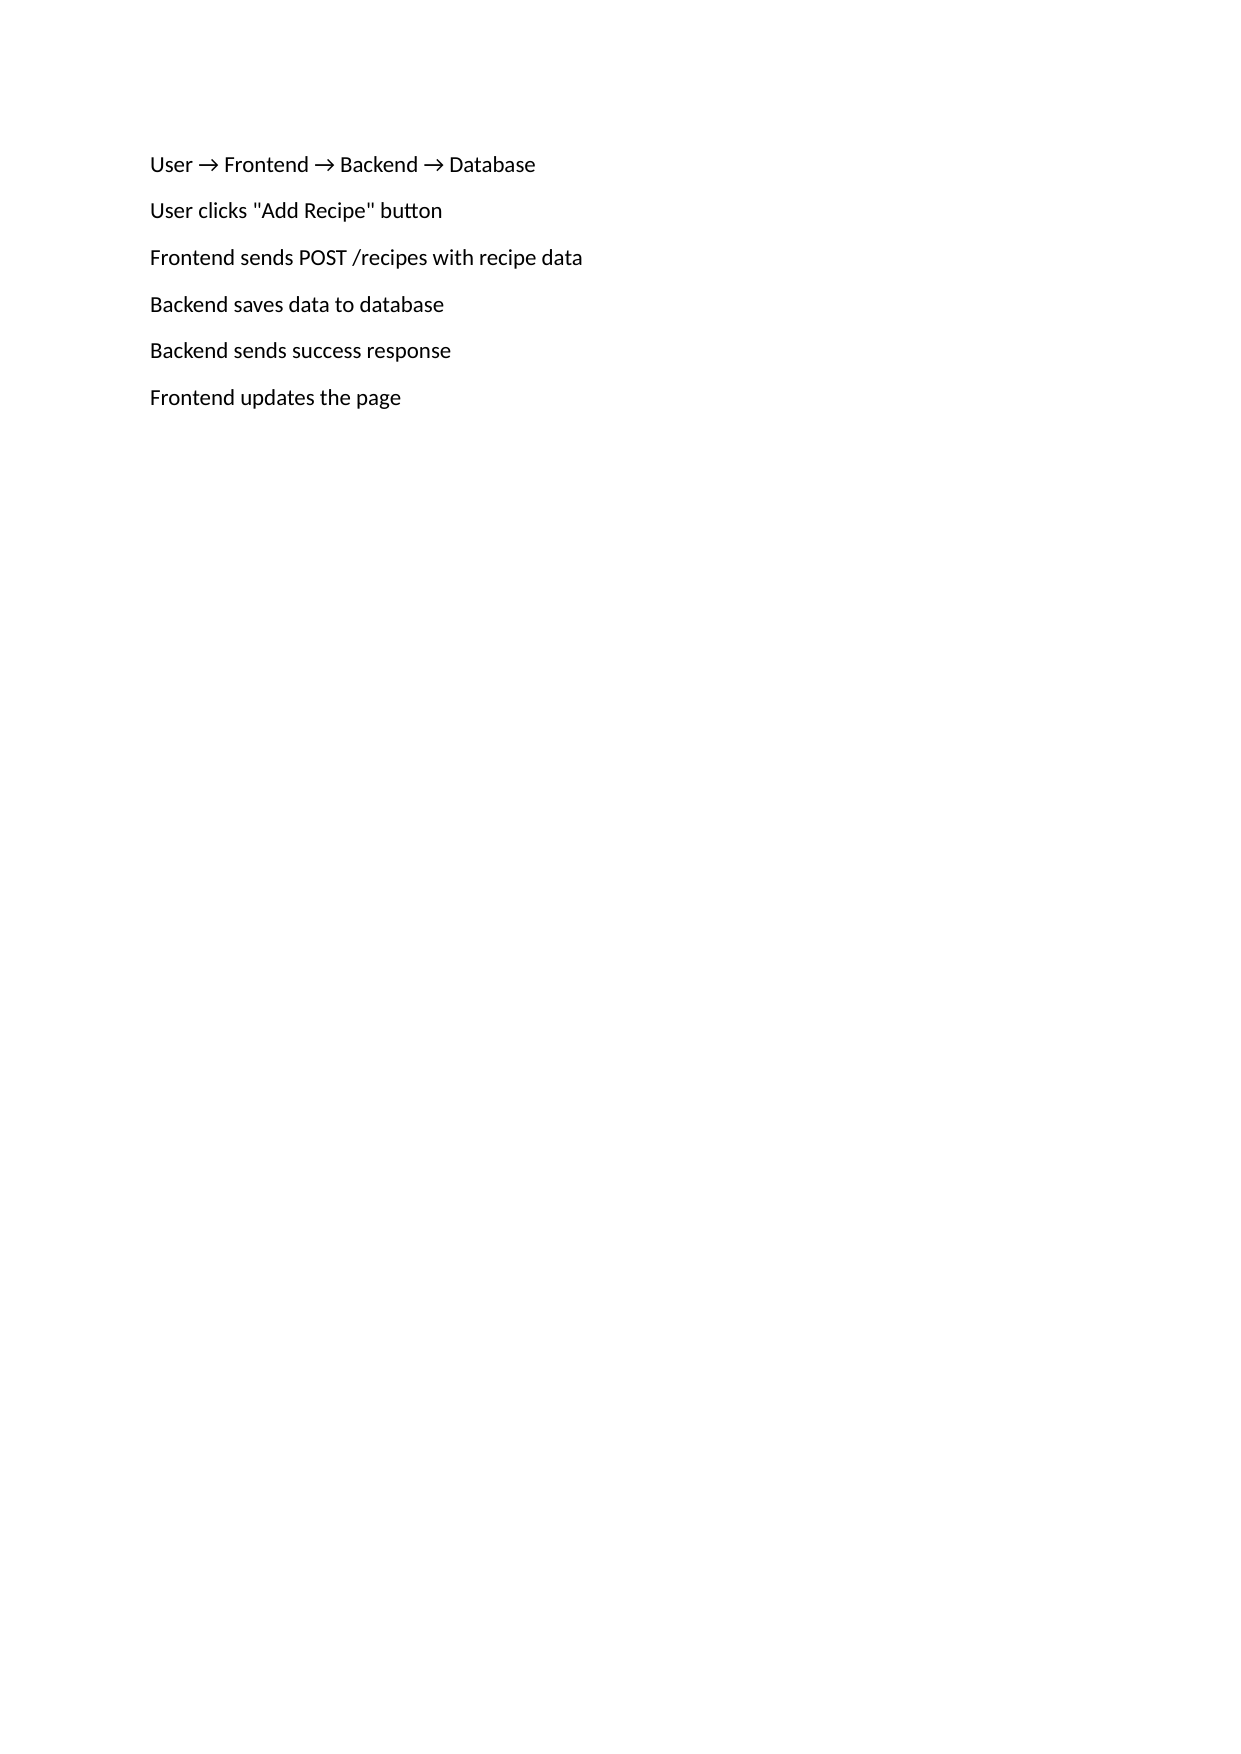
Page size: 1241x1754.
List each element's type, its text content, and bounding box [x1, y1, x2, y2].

text Frontend sends POST /recipes with recipe data [150, 243, 1090, 271]
text User clicks "Add Recipe" button [150, 197, 1090, 224]
text User → Frontend → Backend → Database [150, 150, 1090, 178]
text Backend sends success response [150, 336, 1090, 364]
text Backend saves data to database [150, 290, 1090, 318]
text Frontend updates the page [150, 383, 1090, 411]
